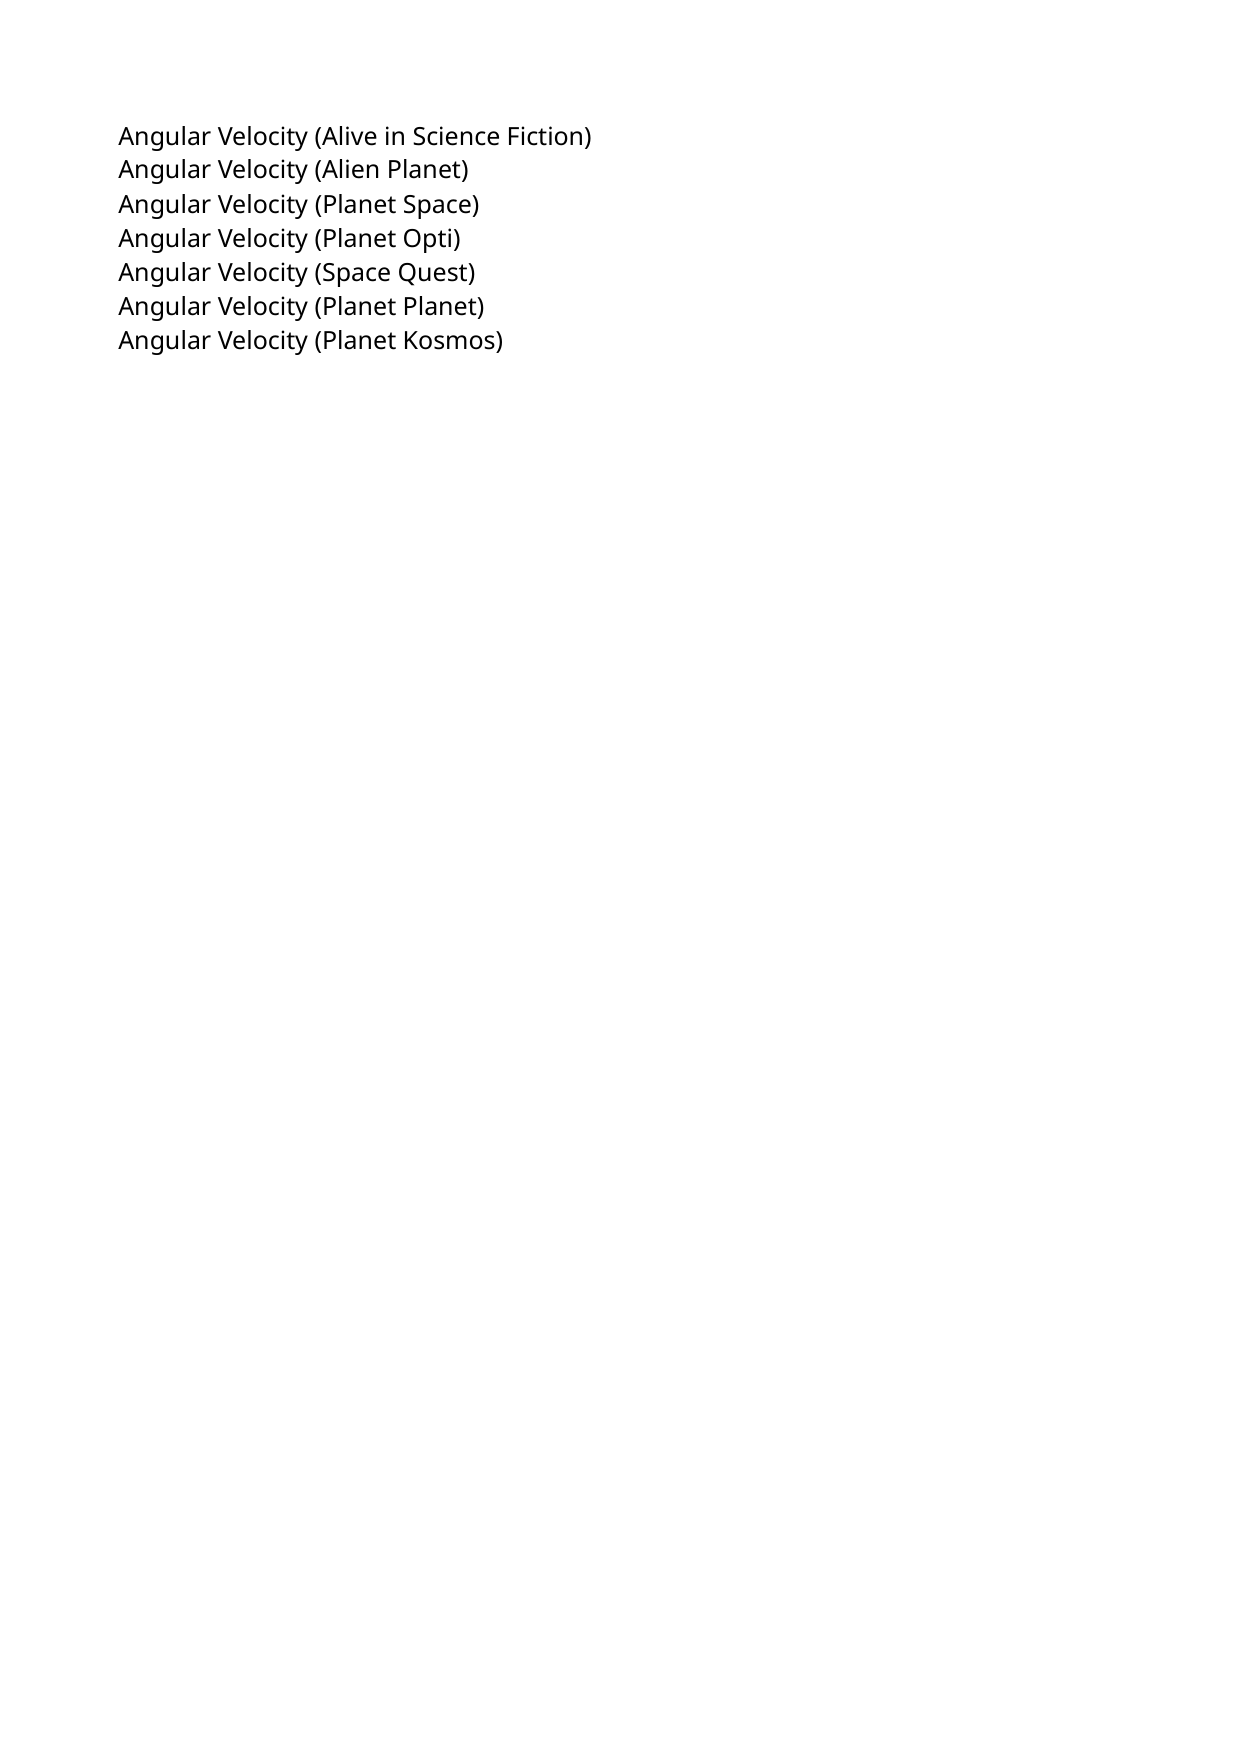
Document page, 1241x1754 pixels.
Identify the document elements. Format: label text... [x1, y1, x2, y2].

text Angular Velocity (Planet Kosmos) [118, 322, 1122, 357]
text Angular Velocity (Planet Planet) [118, 288, 1122, 322]
text Angular Velocity (Planet Space) [118, 186, 1122, 220]
text Angular Velocity (Alien Planet) [118, 152, 1122, 186]
text Angular Velocity (Planet Opti) [118, 220, 1122, 254]
text Angular Velocity (Alive in Science Fiction) [118, 118, 1122, 152]
text Angular Velocity (Space Quest) [118, 254, 1122, 288]
